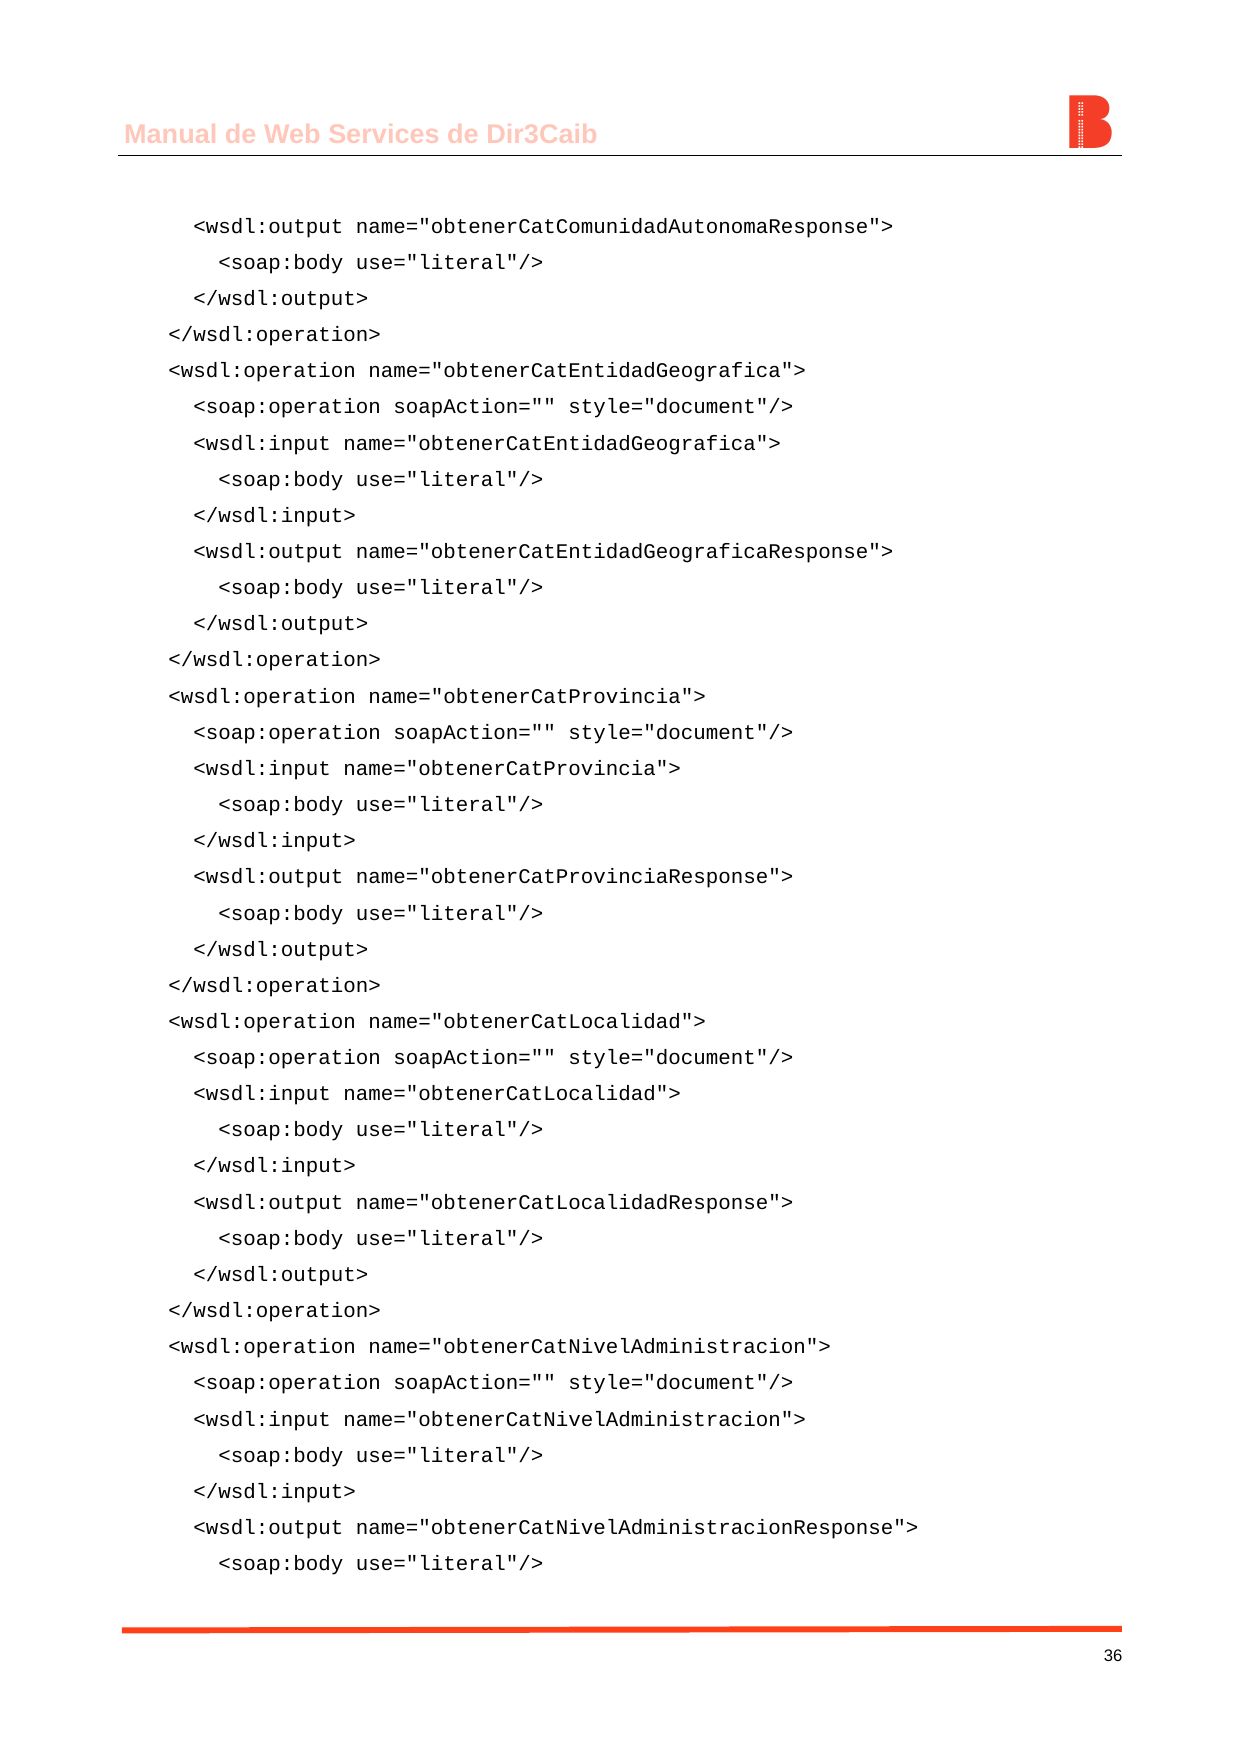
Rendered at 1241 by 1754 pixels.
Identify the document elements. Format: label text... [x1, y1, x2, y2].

text <soap:body use="literal"/> [118, 1553, 1122, 1577]
text </wsdl:output> [118, 1264, 1122, 1288]
text <soap:body use="literal"/> [118, 469, 1122, 492]
text <wsdl:input name="obtenerCatEntidadGeografica"> [118, 433, 1122, 456]
text <wsdl:operation name="obtenerCatEntidadGeografica"> [118, 360, 1122, 384]
text <wsdl:input name="obtenerCatProvincia"> [118, 758, 1122, 782]
picture [1063, 94, 1117, 150]
text <wsdl:operation name="obtenerCatProvincia"> [118, 686, 1122, 709]
text <wsdl:output name="obtenerCatLocalidadResponse"> [118, 1192, 1122, 1215]
text <soap:body use="literal"/> [118, 1119, 1122, 1143]
text </wsdl:output> [118, 288, 1122, 312]
text <wsdl:output name="obtenerCatNivelAdministracionResponse"> [118, 1517, 1122, 1541]
text <soap:body use="literal"/> [118, 794, 1122, 818]
text <soap:body use="literal"/> [118, 577, 1122, 601]
text </wsdl:output> [118, 613, 1122, 637]
text <wsdl:output name="obtenerCatProvinciaResponse"> [118, 866, 1122, 890]
text </wsdl:output> [118, 939, 1122, 962]
text <soap:operation soapAction="" style="document"/> [118, 1047, 1122, 1071]
text </wsdl:operation> [118, 1300, 1122, 1324]
text <wsdl:output name="obtenerCatComunidadAutonomaResponse"> [118, 216, 1122, 239]
text <soap:operation soapAction="" style="document"/> [118, 396, 1122, 420]
text <soap:body use="literal"/> [118, 1228, 1122, 1251]
text </wsdl:operation> [118, 975, 1122, 998]
text <soap:operation soapAction="" style="document"/> [118, 1372, 1122, 1396]
text </wsdl:input> [118, 1481, 1122, 1504]
text <wsdl:operation name="obtenerCatNivelAdministracion"> [118, 1336, 1122, 1360]
text </wsdl:input> [118, 1156, 1122, 1179]
text </wsdl:input> [118, 830, 1122, 854]
text </wsdl:operation> [118, 324, 1122, 348]
text <wsdl:input name="obtenerCatNivelAdministracion"> [118, 1408, 1122, 1432]
text <soap:operation soapAction="" style="document"/> [118, 722, 1122, 745]
text </wsdl:operation> [118, 649, 1122, 673]
text <wsdl:output name="obtenerCatEntidadGeograficaResponse"> [118, 541, 1122, 565]
text <wsdl:operation name="obtenerCatLocalidad"> [118, 1011, 1122, 1034]
text <soap:body use="literal"/> [118, 1445, 1122, 1468]
text <soap:body use="literal"/> [118, 902, 1122, 926]
text <soap:body use="literal"/> [118, 252, 1122, 276]
text <wsdl:input name="obtenerCatLocalidad"> [118, 1083, 1122, 1107]
text </wsdl:input> [118, 505, 1122, 528]
